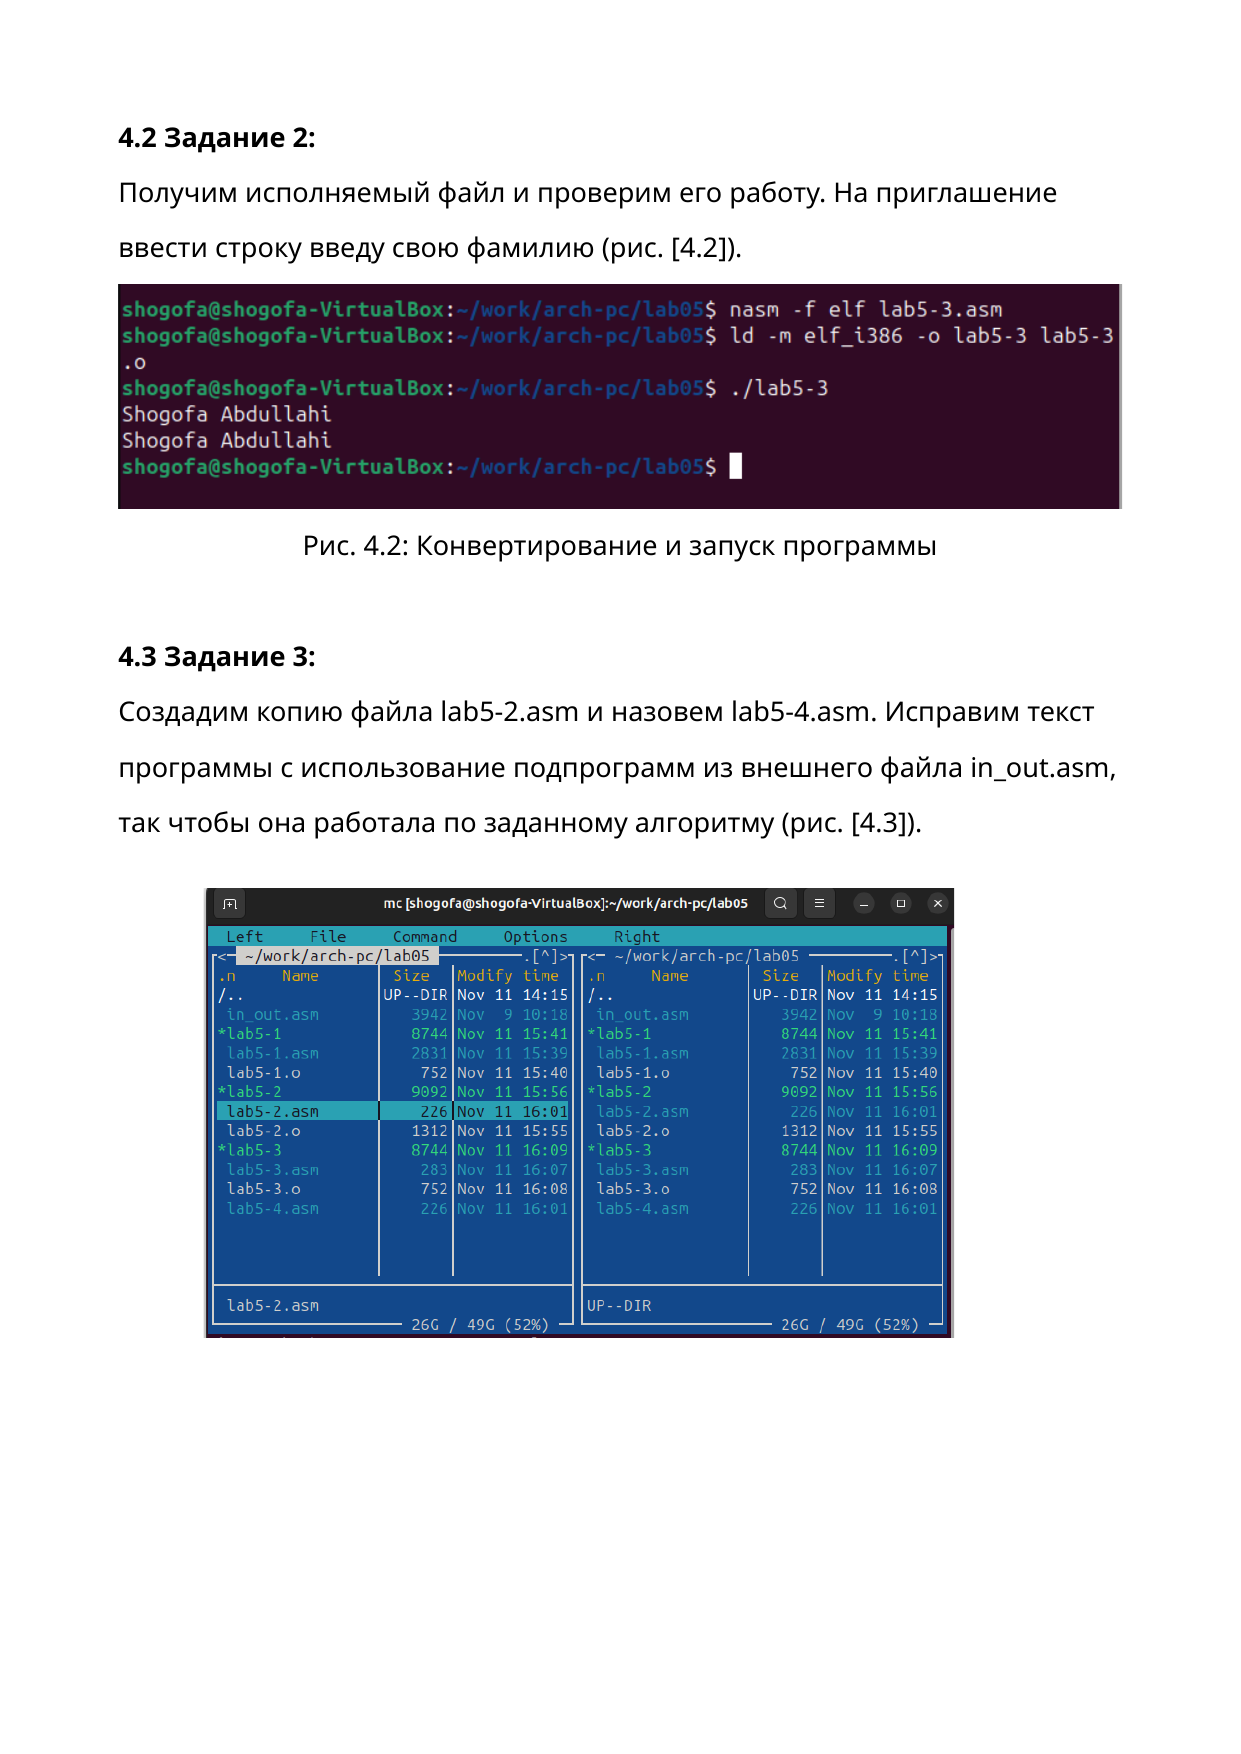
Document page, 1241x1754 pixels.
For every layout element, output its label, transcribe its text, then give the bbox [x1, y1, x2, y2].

picture [118, 284, 1123, 509]
text 4.3 Задание 3: Создадим копию файла lab5-2.asm и назовем lab5-4.asm. Исправим текст программы с использование подпрограмм из внешнего файла in_out.asm, так чтобы она работала по заданному алгоритму (рис. [4.3]). [118, 637, 1122, 840]
text 4.2 Задание 2: Получим исполняемый файл и проверим его работу. На приглашение ввести строку введу свою фамилию (рис. [4.2]). [118, 118, 1122, 266]
text Рис. 4.2: Конвертирование и запуск программы [118, 509, 1122, 564]
picture [203, 888, 955, 1338]
